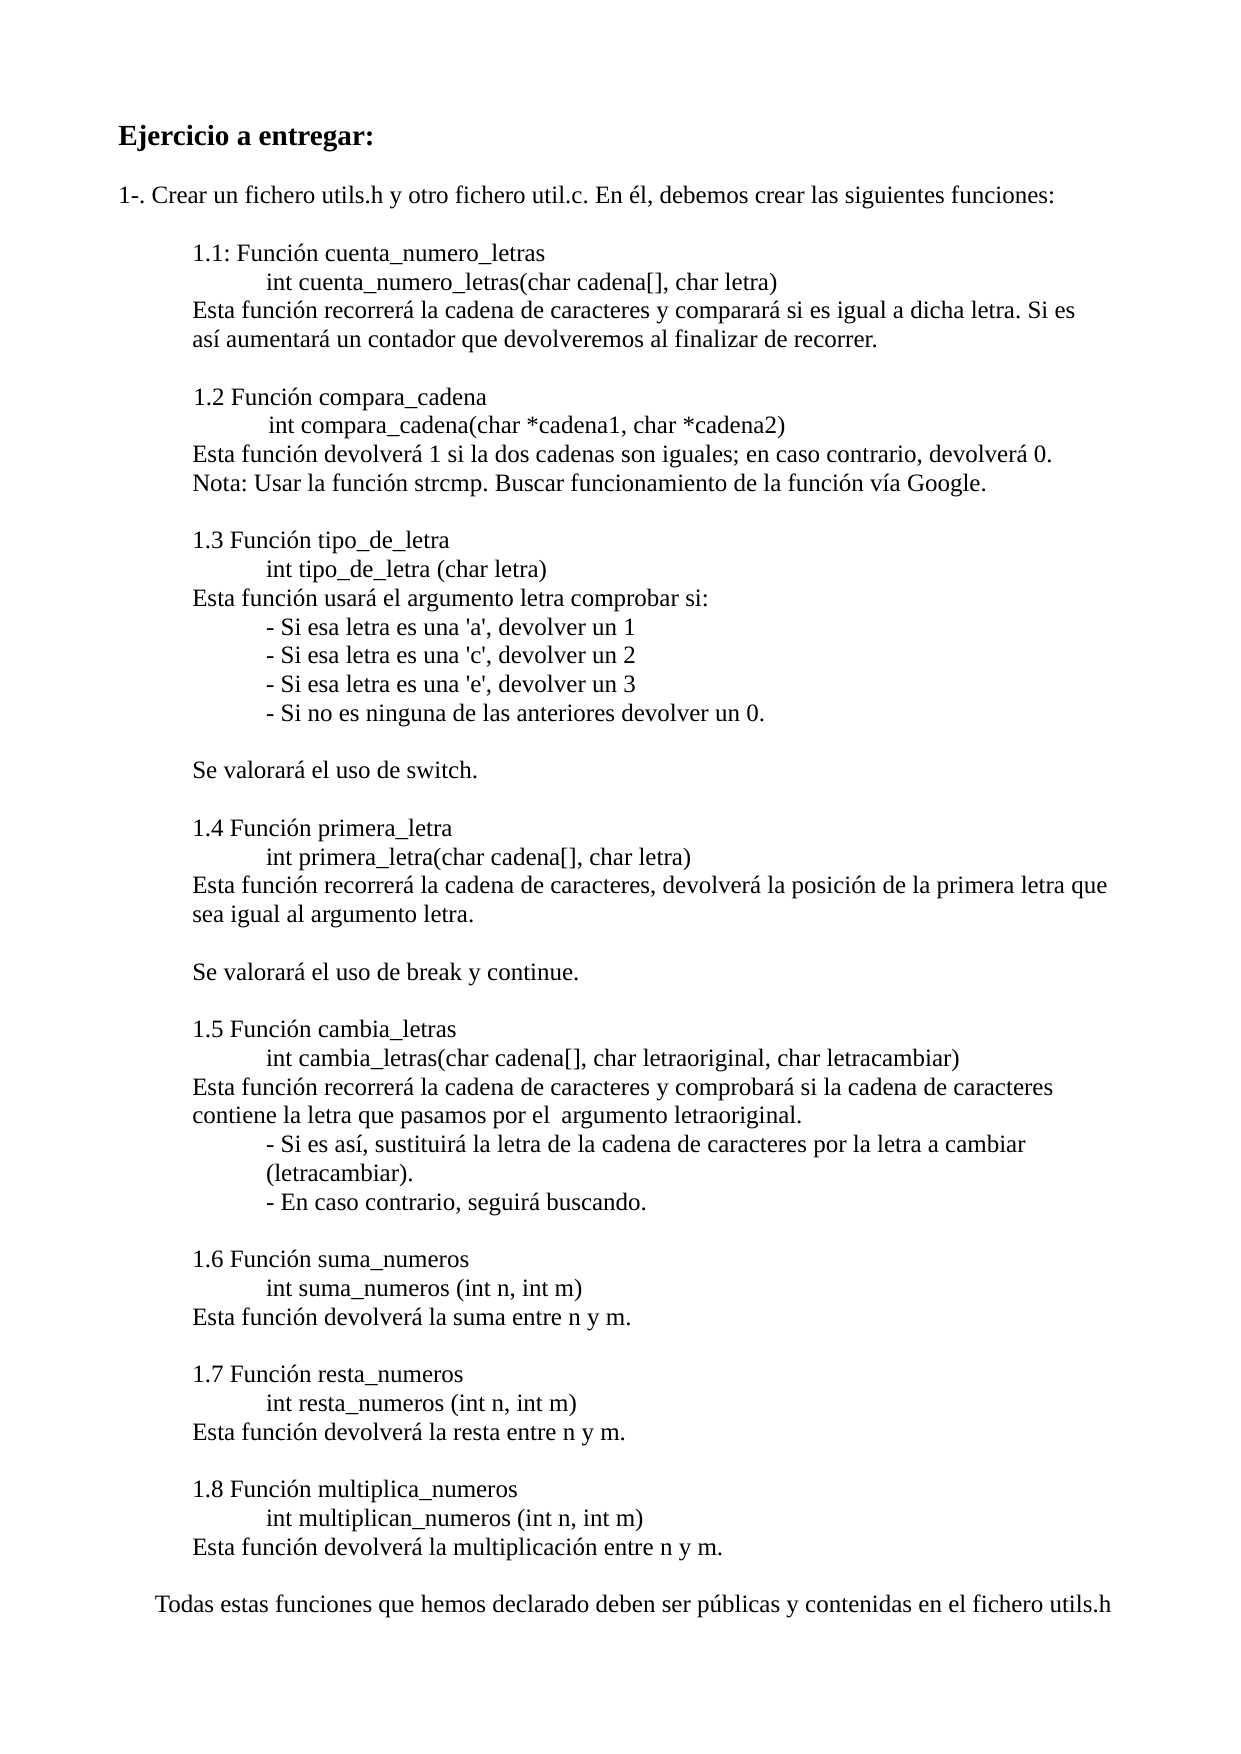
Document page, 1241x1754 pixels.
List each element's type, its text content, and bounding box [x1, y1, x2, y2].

text 1.1: Función cuenta_numero_letras [118, 238, 1122, 267]
text - Si es así, sustituirá la letra de la cadena de caracteres por la letra a cambiar (letracambiar). [154, 1129, 1122, 1187]
text Ejercicio a entregar: [118, 118, 1122, 152]
text int cambia_letras(char cadena[], char letraoriginal, char letracambiar) [154, 1043, 1122, 1072]
text Esta función usará el argumento letra comprobar si: [154, 583, 1122, 612]
text - Si esa letra es una 'a', devolver un 1 [154, 612, 1122, 640]
text int tipo_de_letra (char letra) [154, 554, 1122, 583]
text Esta función devolverá la multiplicación entre n y m. [154, 1532, 1122, 1560]
list Nota: Usar la función strcmp. Buscar funcionamiento de la función vía Google. [154, 468, 1122, 497]
text - Si no es ninguna de las anteriores devolver un 0. [154, 698, 1122, 727]
text 1.8 Función multiplica_numeros [154, 1474, 1122, 1503]
text Todas estas funciones que hemos declarado deben ser públicas y contenidas en el fichero utils.h [154, 1589, 1122, 1618]
text Esta función recorrerá la cadena de caracteres y comprobará si la cadena de caracteres contiene la letra que pasamos por el argumento letraoriginal. [154, 1072, 1122, 1129]
text Esta función recorrerá la cadena de caracteres, devolverá la posición de la primera letra que sea igual al argumento letra. [154, 870, 1122, 928]
text Se valorará el uso de switch. [154, 755, 1122, 784]
text int resta_numeros (int n, int m) [154, 1388, 1122, 1417]
text int multiplican_numeros (int n, int m) [154, 1503, 1122, 1532]
text Se valorará el uso de break y continue. [154, 957, 1122, 985]
text 1.6 Función suma_numeros [154, 1244, 1122, 1273]
text int primera_letra(char cadena[], char letra) [154, 842, 1122, 870]
text Esta función devolverá la suma entre n y m. [154, 1302, 1122, 1330]
text 1.4 Función primera_letra [154, 813, 1122, 842]
list int compara_cadena(char *cadena1, char *cadena2) [231, 410, 1122, 439]
text int suma_numeros (int n, int m) [154, 1273, 1122, 1302]
text - En caso contrario, seguirá buscando. [154, 1187, 1122, 1215]
text Esta función recorrerá la cadena de caracteres y comparará si es igual a dicha letra. Si es así aumentará un contador que devolveremos al finalizar de recorrer. [118, 295, 1122, 353]
text - Si esa letra es una 'c', devolver un 2 [154, 640, 1122, 669]
text 1.7 Función resta_numeros [154, 1359, 1122, 1388]
list Función compara_cadena [193, 382, 1122, 410]
text - Si esa letra es una 'e', devolver un 3 [154, 669, 1122, 698]
text 1.5 Función cambia_letras [154, 1014, 1122, 1043]
text 1.3 Función tipo_de_letra [154, 525, 1122, 554]
list Esta función devolverá 1 si la dos cadenas son iguales; en caso contrario, devolverá 0. [154, 439, 1122, 468]
text Esta función devolverá la resta entre n y m. [154, 1417, 1122, 1445]
text 1-. Crear un fichero utils.h y otro fichero util.c. En él, debemos crear las siguientes funciones: [118, 180, 1122, 209]
text int cuenta_numero_letras(char cadena[], char letra) [118, 267, 1122, 295]
